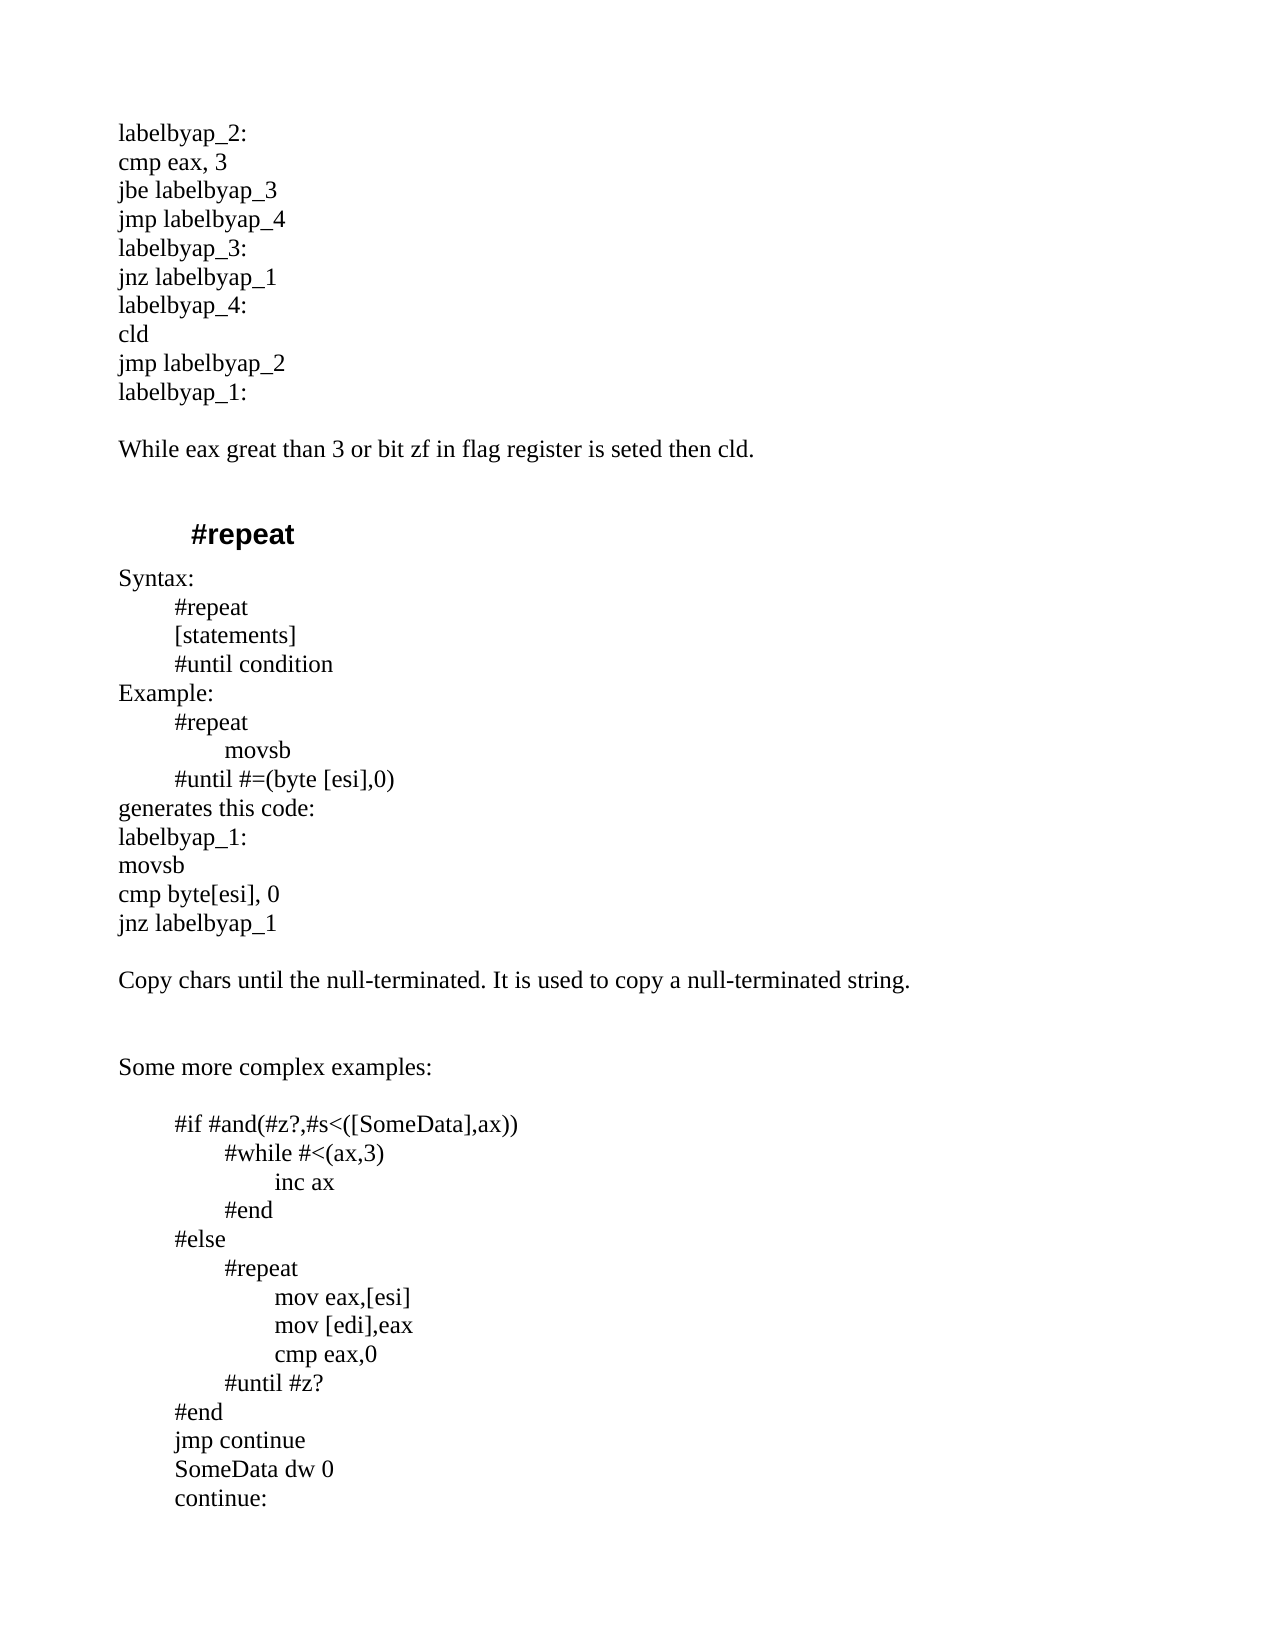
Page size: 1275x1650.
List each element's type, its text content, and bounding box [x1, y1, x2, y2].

text #until condition [118, 649, 1157, 678]
text jbe labelbyap_3 [118, 176, 1157, 204]
text Example: [118, 678, 1157, 707]
text Syntax: [118, 563, 1157, 592]
text Copy chars until the null-terminated. It is used to copy a null-terminated string. [118, 965, 1157, 994]
text cmp eax,0 [118, 1339, 1157, 1368]
text mov eax,[esi] [118, 1282, 1157, 1310]
text #end [118, 1195, 1157, 1224]
text #until #z? [118, 1368, 1157, 1397]
text labelbyap_1: [118, 377, 1157, 406]
text cmp byte[esi], 0 [118, 879, 1157, 908]
text jmp continue [118, 1425, 1157, 1454]
text movsb [118, 735, 1157, 764]
text #repeat [118, 592, 1157, 620]
text mov [edi],eax [118, 1310, 1157, 1339]
text #repeat [118, 1253, 1157, 1282]
text cld [118, 319, 1157, 348]
text SomeData dw 0 [118, 1454, 1157, 1483]
text jnz labelbyap_1 [118, 908, 1157, 937]
text #while #<(ax,3) [118, 1138, 1157, 1167]
text labelbyap_2: [118, 118, 1157, 147]
text labelbyap_4: [118, 291, 1157, 319]
text #else [118, 1224, 1157, 1253]
text Some more complex examples: [118, 1052, 1157, 1080]
text movsb [118, 850, 1157, 879]
text #until #=(byte [esi],0) [118, 764, 1157, 793]
text labelbyap_3: [118, 233, 1157, 262]
text [statements] [118, 620, 1157, 649]
text labelbyap_1: [118, 822, 1157, 850]
text inc ax [118, 1167, 1157, 1195]
text #end [118, 1397, 1157, 1425]
text While eax great than 3 or bit zf in flag register is seted then cld. [118, 434, 1157, 463]
text #repeat [118, 707, 1157, 735]
subtitle #repeat [118, 517, 1157, 550]
text generates this code: [118, 793, 1157, 822]
text cmp eax, 3 [118, 147, 1157, 176]
text jnz labelbyap_1 [118, 262, 1157, 291]
text #if #and(#z?,#s<([SomeData],ax)) [118, 1109, 1157, 1138]
text jmp labelbyap_4 [118, 204, 1157, 233]
text jmp labelbyap_2 [118, 348, 1157, 377]
text continue: [118, 1483, 1157, 1512]
